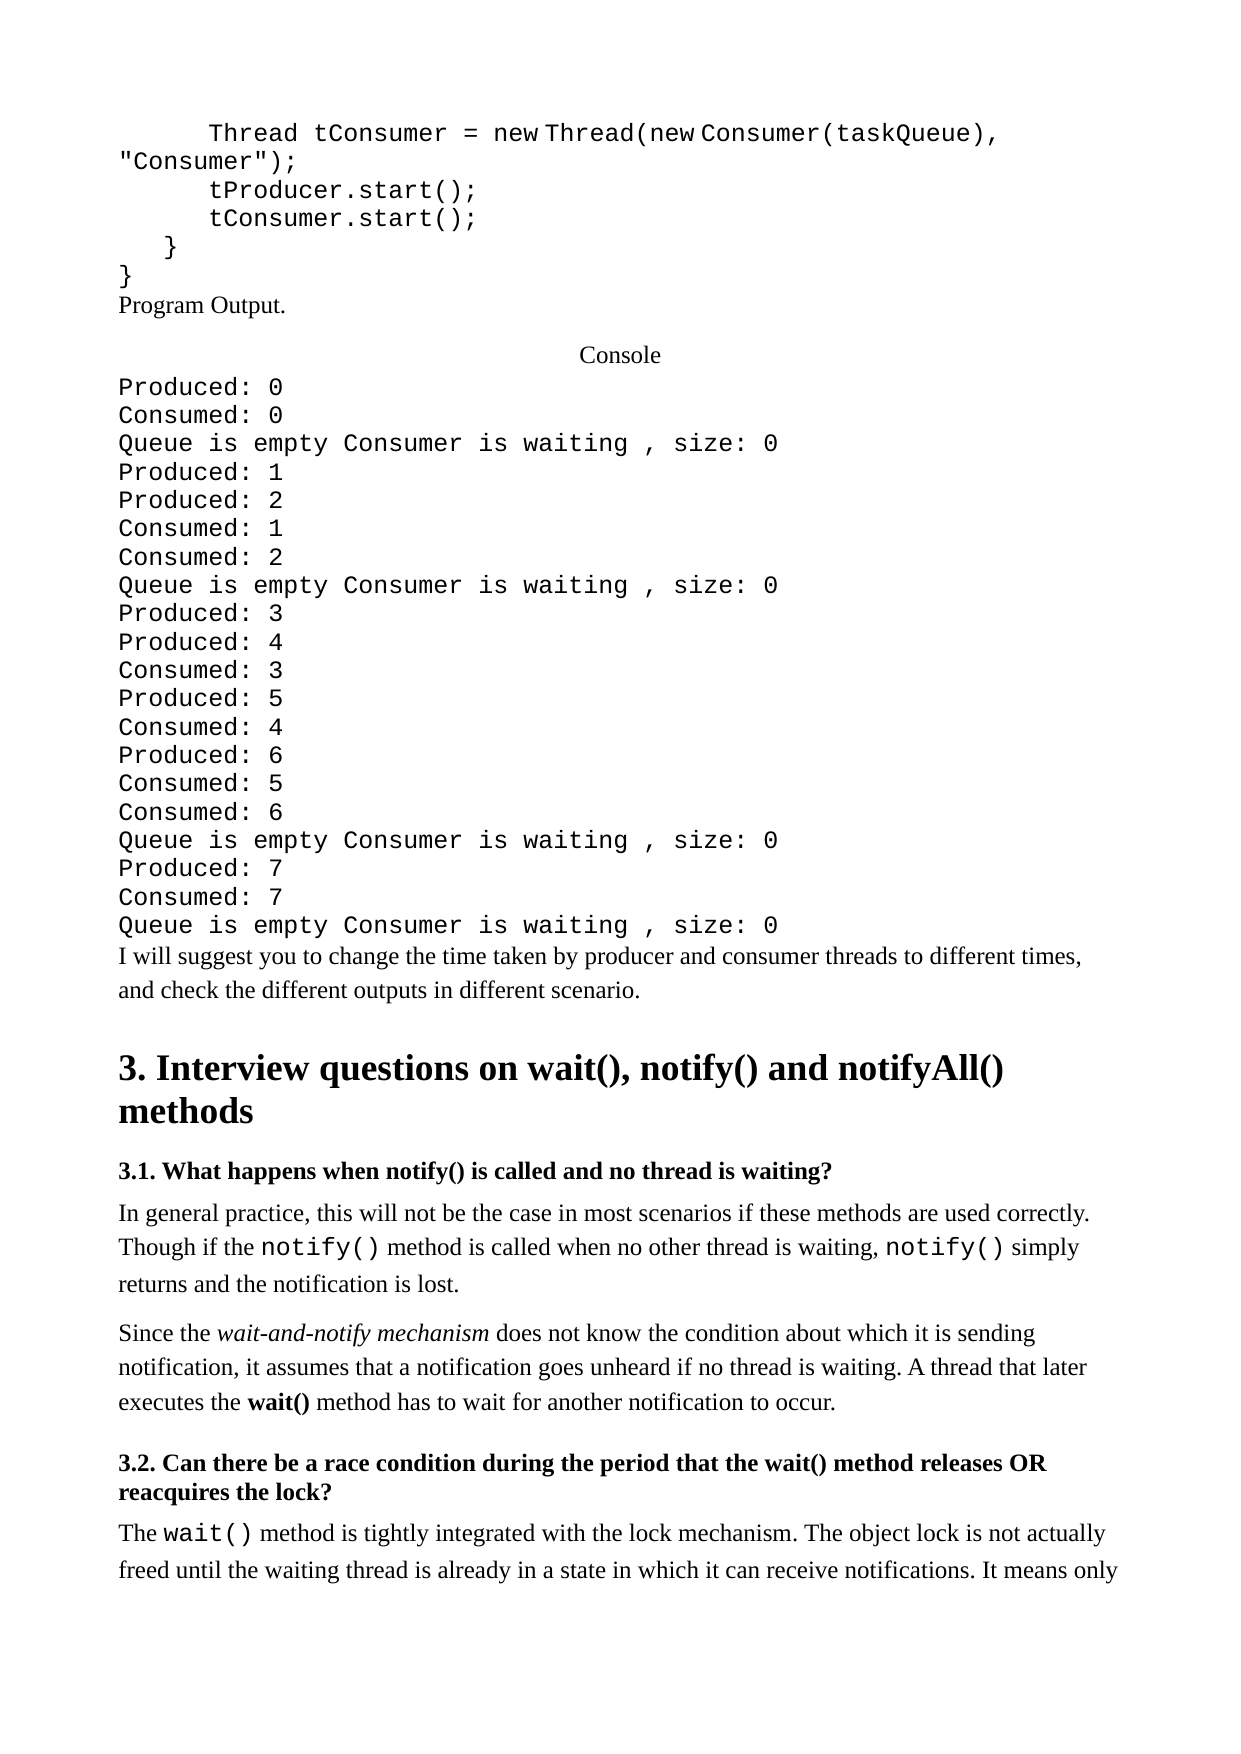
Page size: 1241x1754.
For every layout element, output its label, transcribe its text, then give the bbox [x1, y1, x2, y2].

text Since the wait-and-notify mechanism does not know the condition about which it is sending notification, it assumes that a notification goes unheard if no thread is waiting. A thread that later executes the wait() method has to wait for another notification to occur. [118, 1318, 1122, 1416]
text I will suggest you to change the time taken by producer and consumer threads to different times, and check the different outputs in different scenario. [118, 941, 1122, 1004]
table_header Produced: 0 Consumed: 0 Queue is empty Consumer is waiting , size: 0 Produced: 1 Produced: 2 Consumed: 1 Consumed: 2 Queue is empty Consumer is waiting , size: 0 Produced: 3 Produced: 4 Consumed: 3 Produced: 5 Consumed: 4 Produced: 6 Consumed: 5 Consumed: 6 Queue is empty Consumer is waiting , size: 0 Produced: 7 Consumed: 7 Queue is empty Consumer is waiting , size: 0 [118, 374, 789, 941]
subtitle 3. Interview questions on wait(), notify() and notifyAll() methods [118, 1045, 1122, 1131]
table_header Thread tConsumer = new Thread(new Consumer(taskQueue), "Consumer"); tProducer.start(); tConsumer.start(); } } [118, 118, 1122, 291]
subtitle 3.1. What happens when notify() is called and no thread is waiting? [118, 1156, 1122, 1185]
subtitle 3.2. Can there be a race condition during the period that the wait() method releases OR reacquires the lock? [118, 1448, 1122, 1506]
text The wait() method is tightly integrated with the lock mechanism. The object lock is not actually freed until the waiting thread is already in a state in which it can receive notifications. It means only [118, 1518, 1122, 1584]
text In general practice, this will not be the case in most scenarios if these methods are used correctly. Though if the notify() method is called when no other thread is waiting, notify() simply returns and the notification is lost. [118, 1198, 1122, 1297]
text Console [118, 340, 1122, 368]
text Program Output. [118, 291, 1122, 319]
